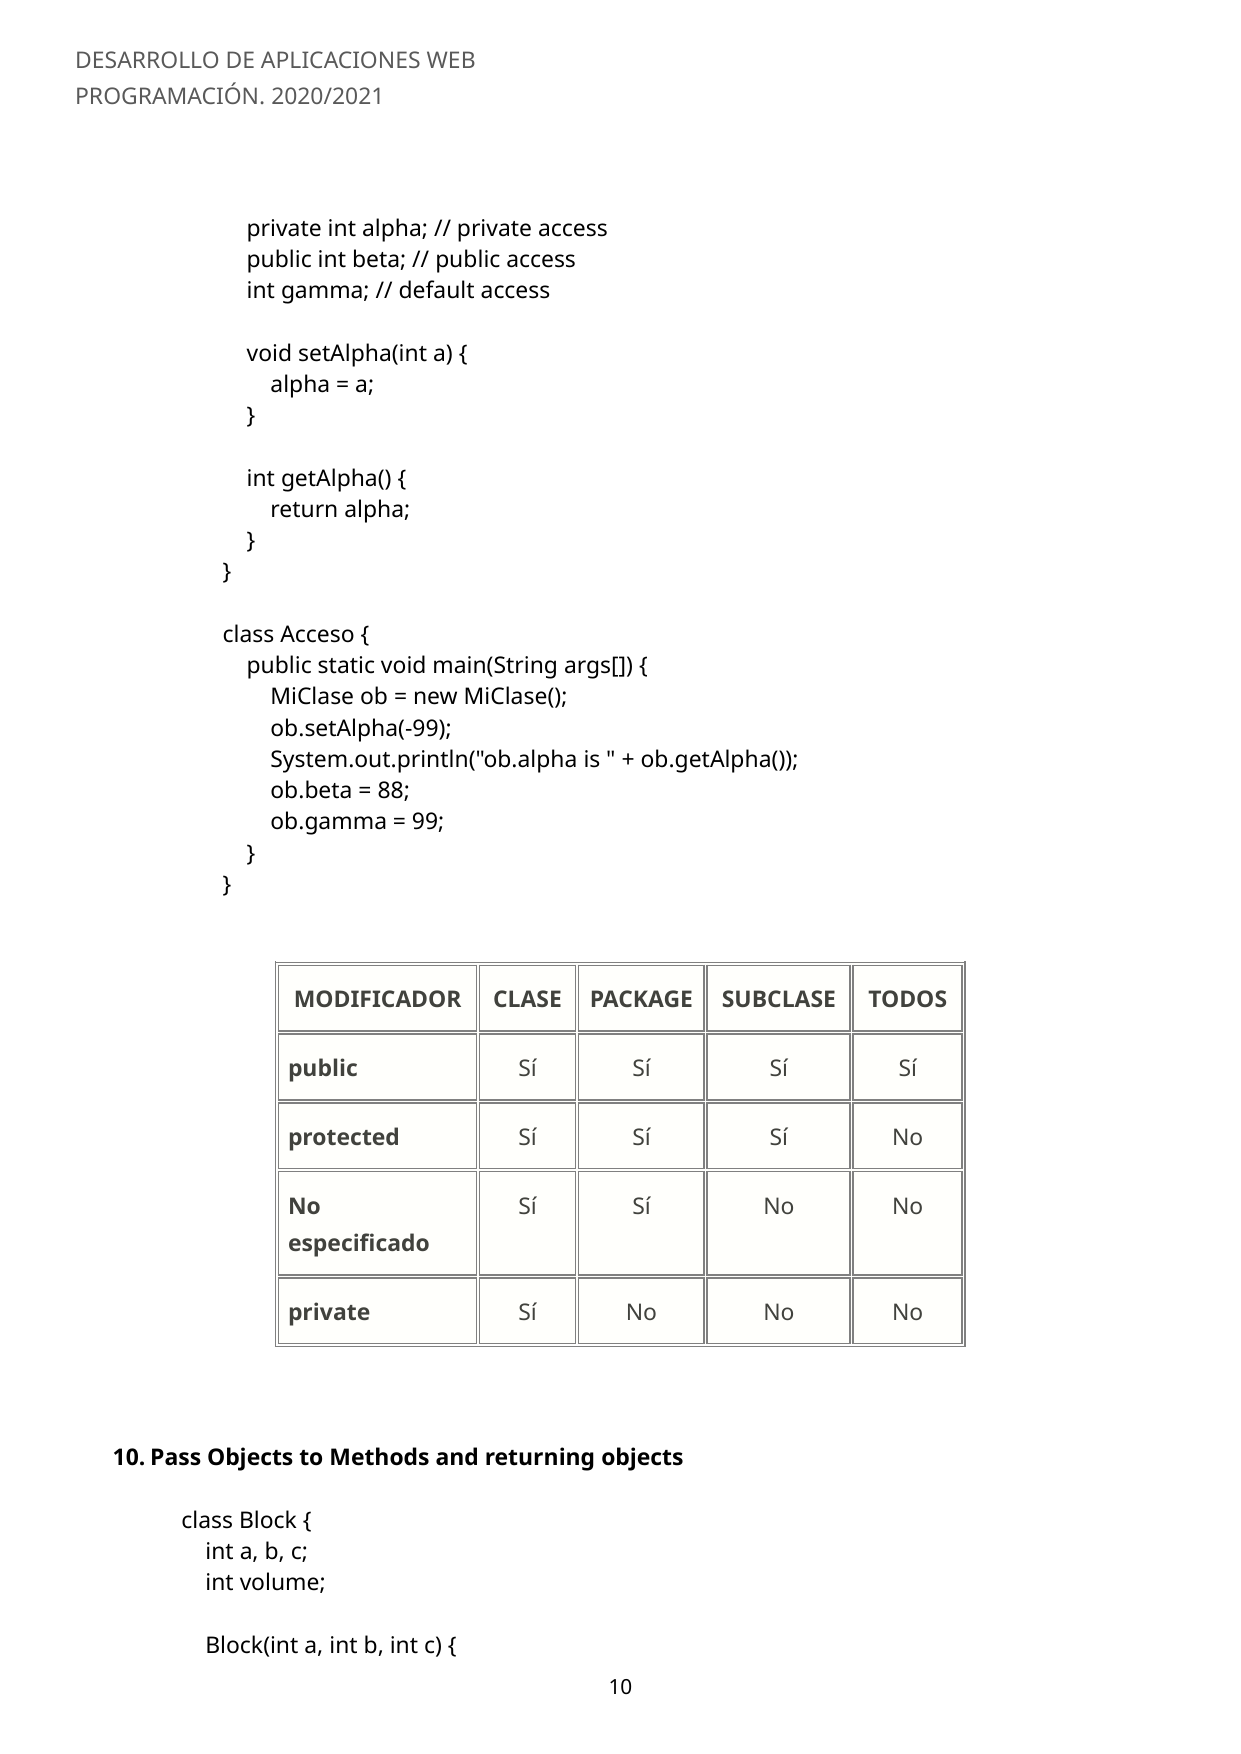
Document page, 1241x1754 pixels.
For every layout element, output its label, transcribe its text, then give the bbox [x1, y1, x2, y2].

text alpha = a; [222, 368, 1165, 399]
text } [222, 868, 1165, 899]
table_cell No especificado [279, 1172, 476, 1274]
table_cell Sí [480, 1035, 575, 1099]
text int gamma; // default access [222, 274, 1165, 305]
table_cell Sí [708, 1104, 849, 1168]
table_cell Sí [480, 1279, 575, 1343]
table_cell No [854, 1104, 961, 1168]
text MiClase ob = new MiClase(); [222, 680, 1165, 711]
table_cell Sí [854, 1035, 961, 1099]
text } [222, 399, 1165, 430]
text return alpha; [222, 493, 1165, 524]
text void setAlpha(int a) { [222, 336, 1165, 368]
table_cell Sí [579, 1035, 703, 1099]
text System.out.println("ob.alpha is " + ob.getAlpha()); [222, 743, 1165, 774]
text ob.setAlpha(-99); [222, 711, 1165, 743]
text int volume; [181, 1566, 1165, 1597]
text private int alpha; // private access [222, 211, 1165, 243]
text int a, b, c; [181, 1535, 1165, 1566]
text class Acceso { [222, 618, 1165, 649]
table_cell No [708, 1172, 849, 1274]
table_cell No [854, 1172, 961, 1274]
text public static void main(String args[]) { [222, 649, 1165, 680]
text } [222, 836, 1165, 868]
text ob.gamma = 99; [222, 805, 1165, 836]
text class Block { [181, 1504, 1165, 1535]
table_cell No [579, 1279, 703, 1343]
table_header MODIFICADOR [279, 966, 476, 1030]
table_cell Sí [480, 1172, 575, 1274]
text } [222, 555, 1165, 586]
table_cell Sí [579, 1104, 703, 1168]
table_cell Sí [708, 1035, 849, 1099]
table_cell Sí [579, 1172, 703, 1274]
text int getAlpha() { [222, 461, 1165, 493]
table_header PACKAGE [579, 966, 703, 1030]
table_header SUBCLASE [708, 966, 849, 1030]
text public int beta; // public access [222, 243, 1165, 274]
table_cell public [279, 1035, 476, 1099]
table_cell No [708, 1279, 849, 1343]
table_cell No [854, 1279, 961, 1343]
table_cell protected [279, 1104, 476, 1168]
text } [222, 524, 1165, 555]
table_header TODOS [854, 966, 961, 1030]
table_cell Sí [480, 1104, 575, 1168]
table_cell private [279, 1279, 476, 1343]
list Pass Objects to Methods and returning objects [112, 1441, 1165, 1472]
table_header CLASE [480, 966, 575, 1030]
text Block(int a, int b, int c) { [181, 1629, 1165, 1660]
text ob.beta = 88; [222, 774, 1165, 805]
